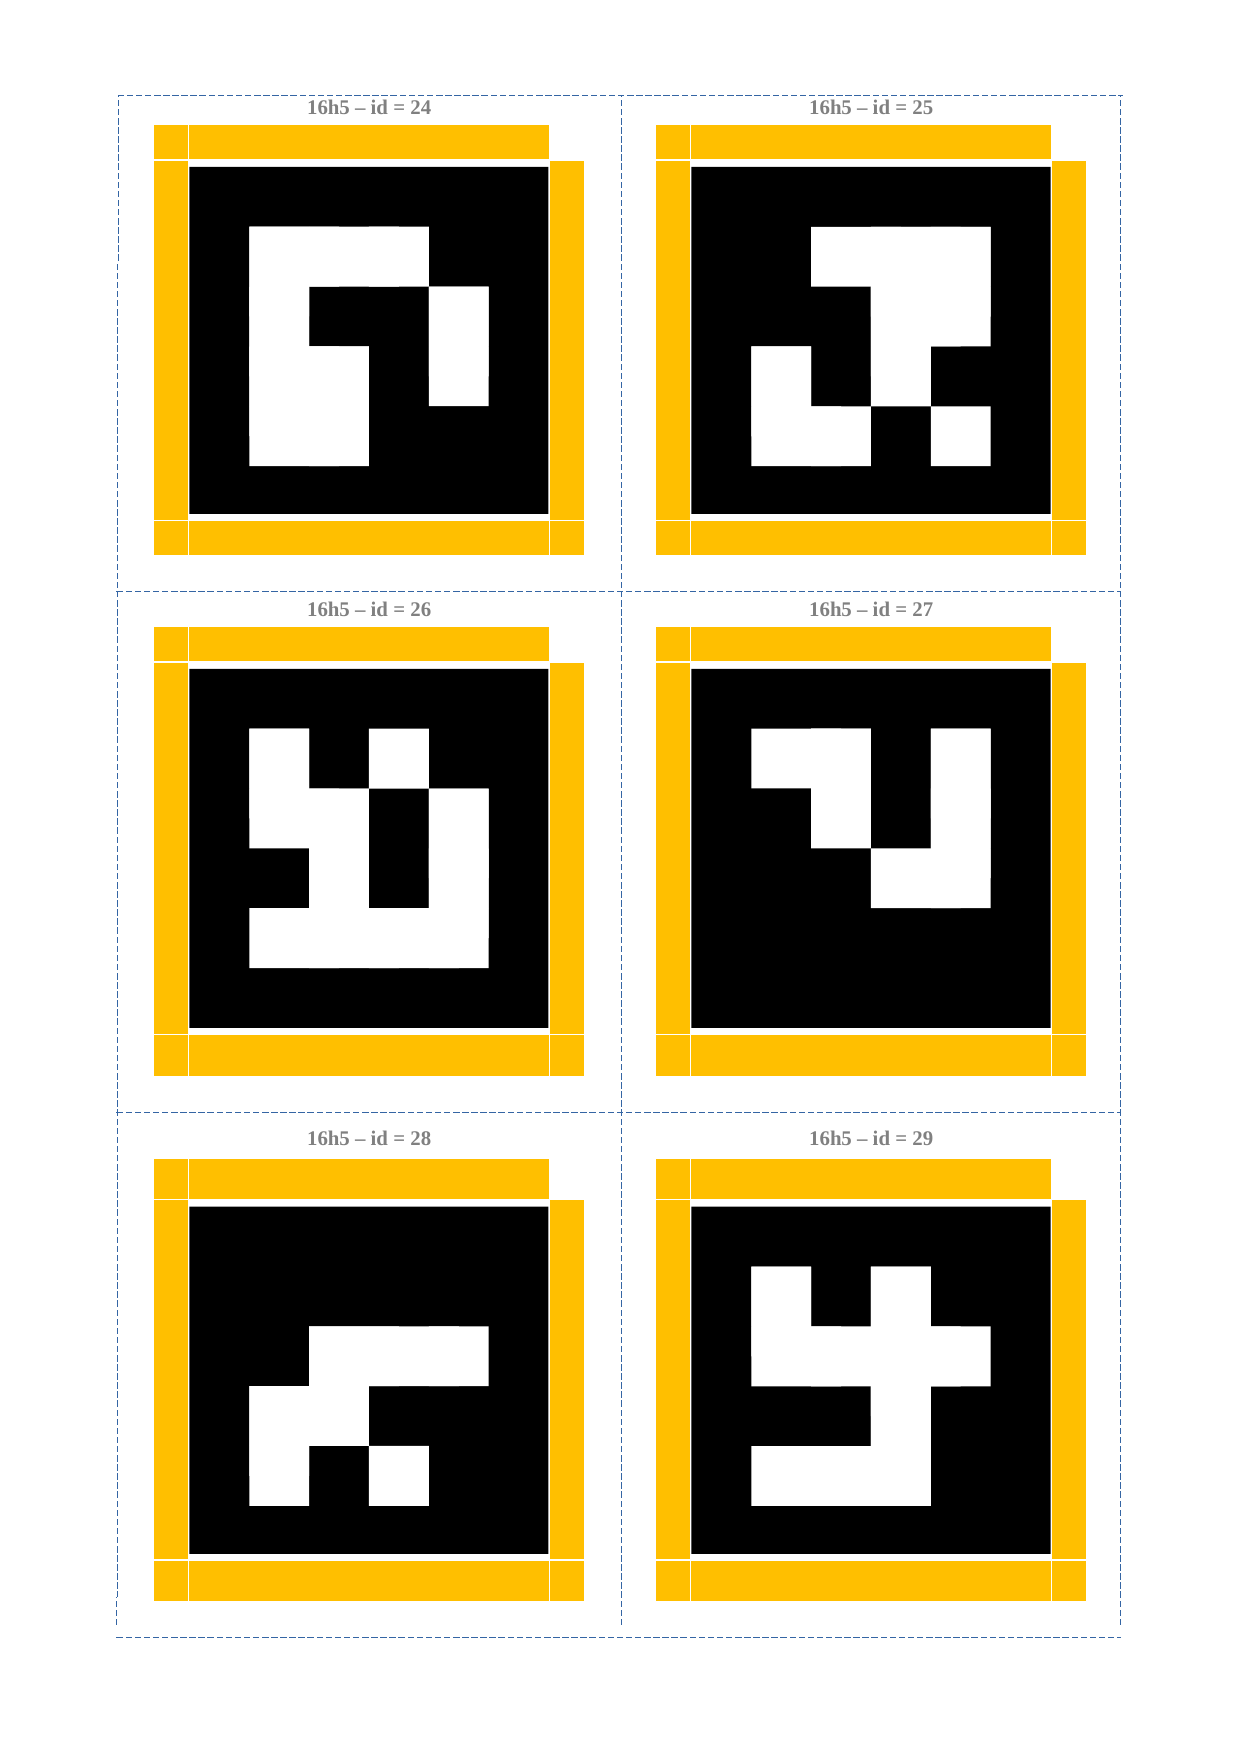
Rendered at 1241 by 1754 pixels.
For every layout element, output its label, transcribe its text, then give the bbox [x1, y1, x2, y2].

table_cell [119, 627, 153, 661]
table_cell [550, 1118, 584, 1158]
table_cell [154, 1602, 188, 1642]
table_cell [691, 1602, 1051, 1642]
table_cell [119, 663, 153, 1034]
table_cell [585, 1200, 619, 1559]
table_cell [550, 627, 584, 661]
table_cell [1087, 1159, 1122, 1199]
table_cell [119, 125, 153, 159]
table_cell 16h5 – id = 26 [189, 592, 549, 626]
table_cell [1087, 1077, 1122, 1117]
table_cell [691, 521, 1051, 555]
table_cell [691, 627, 1051, 661]
table_cell [585, 1159, 619, 1199]
table_cell [550, 556, 584, 591]
table_cell [154, 161, 188, 520]
table_cell [621, 1159, 655, 1199]
table_cell [656, 556, 690, 591]
table_cell [1087, 125, 1122, 159]
table_header [119, 90, 153, 124]
table_cell [119, 1200, 153, 1559]
table_cell [621, 161, 655, 520]
table_cell [550, 1561, 584, 1601]
table_cell [154, 663, 188, 1034]
table_cell [1052, 1077, 1086, 1117]
table_cell [1087, 627, 1122, 661]
table_cell [550, 161, 584, 520]
table_cell [154, 1159, 188, 1199]
table_cell [154, 592, 188, 626]
table_cell [691, 1554, 1051, 1559]
table_cell [550, 125, 584, 159]
table_cell [119, 1035, 153, 1076]
table_cell [585, 1561, 619, 1601]
table_cell [189, 1077, 549, 1117]
table_cell [621, 1035, 655, 1076]
table_cell [189, 627, 549, 661]
table_cell [656, 627, 690, 661]
table_cell [1052, 1159, 1086, 1199]
table_cell [1087, 1200, 1122, 1559]
table_cell [656, 1602, 690, 1642]
table_cell [119, 1077, 153, 1117]
table_cell [154, 1077, 188, 1117]
table_cell [691, 1159, 1051, 1199]
table_cell [1052, 1035, 1086, 1076]
table_cell [154, 627, 188, 661]
table_cell [585, 125, 619, 159]
table_cell [1052, 556, 1086, 591]
table_cell 16h5 – id = 29 [691, 1118, 1051, 1158]
table_cell [621, 1200, 655, 1559]
table_cell [550, 1602, 584, 1642]
table_cell [691, 1561, 1051, 1601]
table_header [1052, 90, 1086, 124]
table_cell [189, 1028, 549, 1034]
table_cell [189, 1159, 549, 1199]
table_cell [1087, 1561, 1122, 1601]
table_cell [656, 1118, 690, 1158]
table_cell [189, 663, 549, 668]
table_cell [119, 1159, 153, 1199]
table_cell [621, 663, 655, 1034]
table_cell [154, 1200, 188, 1559]
table_cell [119, 1118, 153, 1158]
table_cell [585, 556, 619, 591]
table_cell [585, 663, 619, 1034]
table_cell [119, 556, 153, 591]
table_cell [189, 556, 549, 591]
table_cell [550, 1200, 584, 1559]
table_cell [656, 1077, 690, 1117]
table_cell [189, 1602, 549, 1642]
table_cell [189, 521, 549, 555]
table_cell [656, 1561, 690, 1601]
table_cell [656, 663, 690, 1034]
table_cell [585, 627, 619, 661]
table_cell [550, 1077, 584, 1117]
table_cell [1052, 1602, 1086, 1642]
table_cell [550, 592, 584, 626]
table_cell [585, 1602, 619, 1642]
table_cell [154, 521, 188, 555]
table_cell [1052, 1561, 1086, 1601]
table_header [550, 90, 584, 124]
table_cell [1052, 1200, 1086, 1559]
table_header [656, 90, 690, 124]
table_cell [691, 1028, 1051, 1034]
table_cell [691, 1077, 1051, 1117]
table_cell [656, 1159, 690, 1199]
table_cell [1052, 663, 1086, 1034]
table_cell [1087, 1602, 1122, 1642]
table_header [154, 90, 188, 124]
table_cell [1052, 592, 1086, 626]
table_cell [119, 521, 153, 555]
table_cell [189, 1554, 549, 1559]
table_header [621, 90, 655, 124]
table_cell [621, 592, 655, 626]
table_cell [189, 125, 549, 159]
table_cell [656, 161, 690, 520]
table_cell [189, 1561, 549, 1601]
table_cell [119, 1602, 153, 1642]
table_cell [656, 1200, 690, 1559]
table_cell [119, 1561, 153, 1601]
table_header [1087, 90, 1122, 124]
table_cell [1087, 521, 1122, 555]
table_cell [1087, 592, 1122, 626]
table_cell [1087, 161, 1122, 520]
table_cell [585, 161, 619, 520]
table_cell [585, 592, 619, 626]
table_cell [656, 1035, 690, 1076]
table_cell [119, 161, 153, 520]
table_cell [550, 1035, 584, 1076]
table_cell [621, 125, 655, 159]
table_cell [1087, 1118, 1122, 1158]
table_cell [621, 1602, 655, 1642]
table_cell [154, 1561, 188, 1601]
table_cell [621, 521, 655, 555]
table_cell [585, 1035, 619, 1076]
table_cell [585, 1118, 619, 1158]
table_cell [1052, 161, 1086, 520]
table_cell [1052, 521, 1086, 555]
table_cell [1087, 1035, 1122, 1076]
table_cell [621, 556, 655, 591]
table_cell [621, 627, 655, 661]
table_header 16h5 – id = 25 [691, 90, 1051, 124]
table_cell [550, 663, 584, 1034]
table_cell [1087, 556, 1122, 591]
table_cell [691, 161, 1051, 166]
table_cell [656, 592, 690, 626]
table_cell [691, 556, 1051, 591]
table_cell [585, 521, 619, 555]
table_cell [621, 1077, 655, 1117]
table_cell [1052, 1118, 1086, 1158]
table_cell [585, 1077, 619, 1117]
table_cell [656, 125, 690, 159]
table_cell [621, 1118, 655, 1158]
table_cell [691, 514, 1051, 520]
table_cell [189, 1035, 549, 1076]
table_cell [154, 125, 188, 159]
table_cell [1052, 627, 1086, 661]
table_cell [691, 125, 1051, 159]
table_cell [154, 556, 188, 591]
table_cell [189, 514, 549, 520]
table_cell [550, 521, 584, 555]
table_cell 16h5 – id = 28 [189, 1118, 549, 1158]
table_cell [550, 1159, 584, 1199]
table_header 16h5 – id = 24 [189, 90, 549, 124]
table_cell [189, 1200, 549, 1206]
table_cell [1087, 663, 1122, 1034]
table_header [585, 90, 619, 124]
table_cell [691, 1035, 1051, 1076]
table_cell [119, 592, 153, 626]
table_cell [154, 1035, 188, 1076]
table_cell [691, 663, 1051, 668]
table_cell 16h5 – id = 27 [691, 592, 1051, 626]
table_cell [1052, 125, 1086, 159]
table_cell [154, 1118, 188, 1158]
table_cell [656, 521, 690, 555]
table_cell [621, 1561, 655, 1601]
table_cell [691, 1200, 1051, 1206]
table_cell [189, 161, 549, 166]
